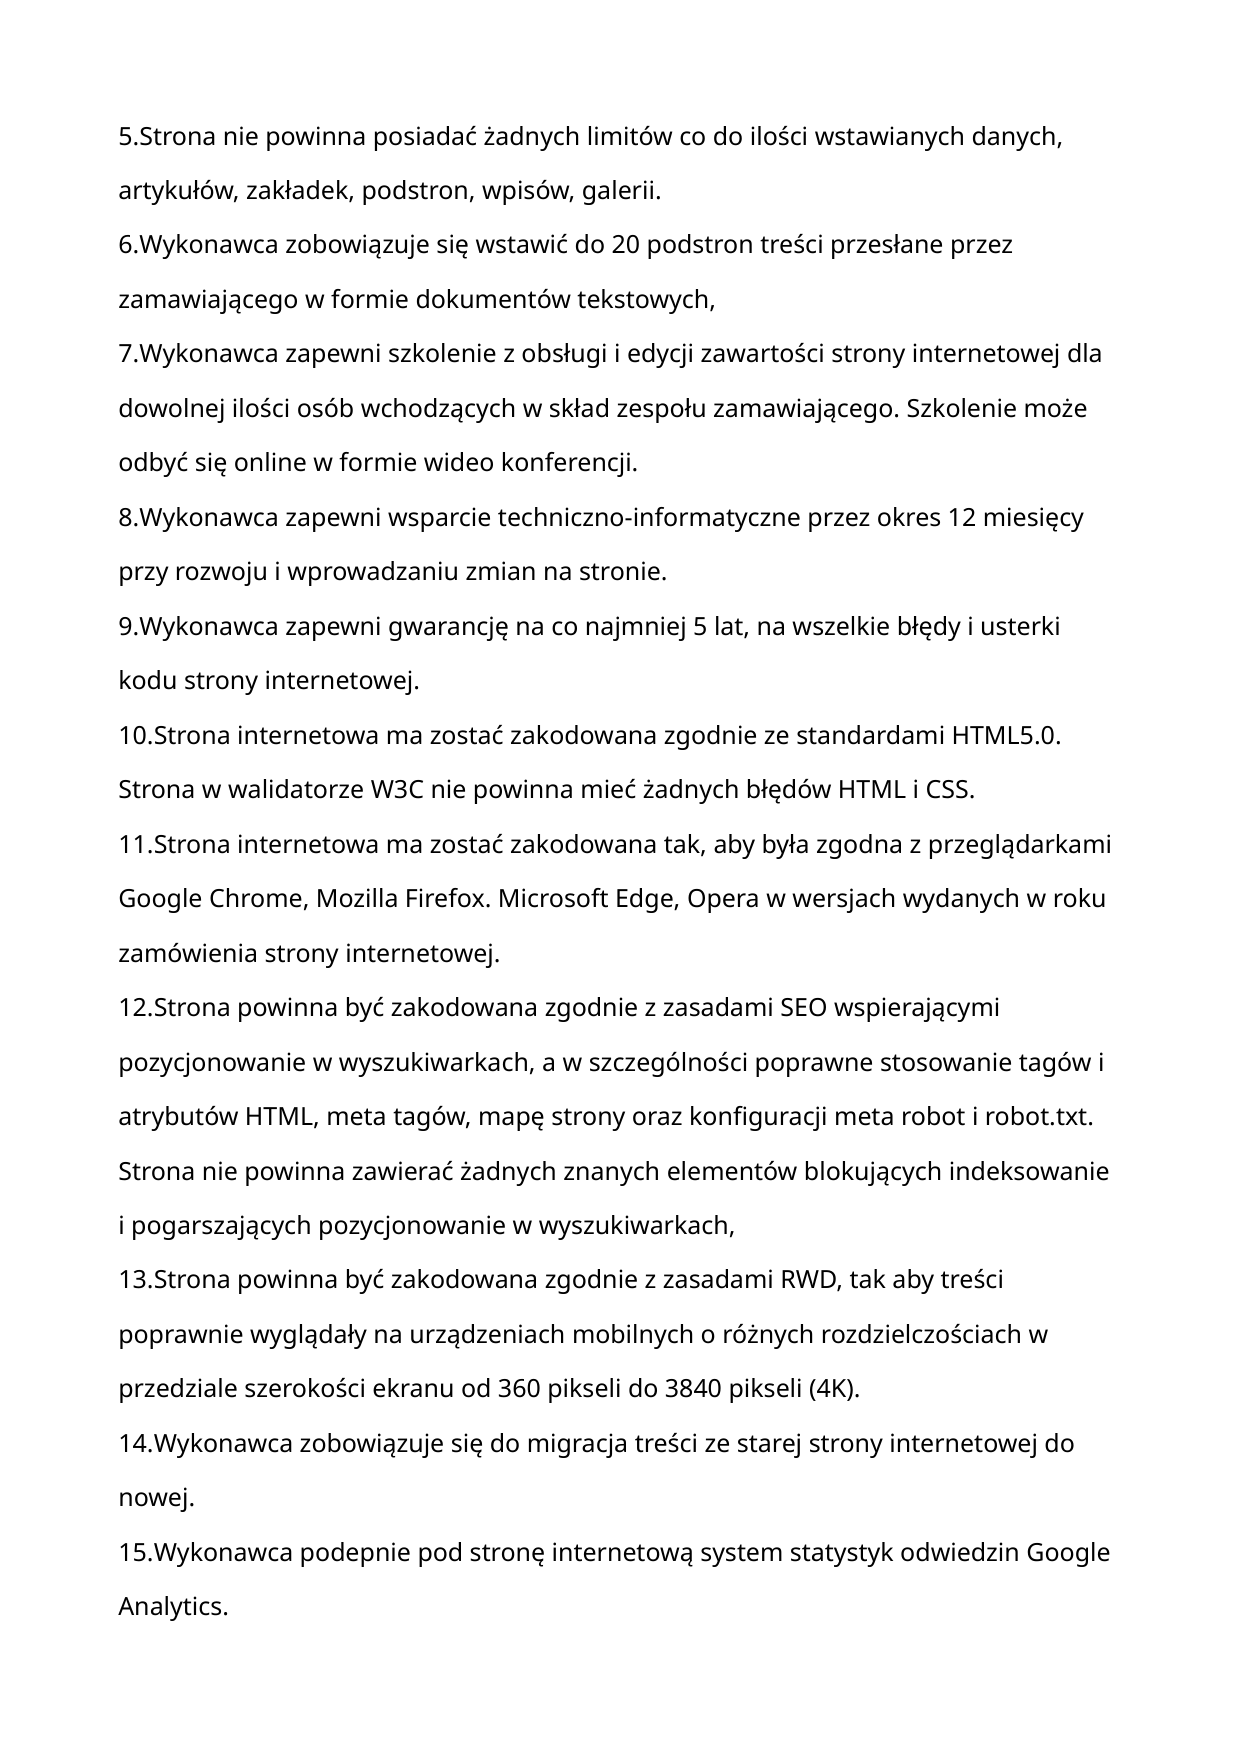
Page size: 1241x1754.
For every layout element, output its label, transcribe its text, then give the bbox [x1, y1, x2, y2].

list Strona powinna być zakodowana zgodnie z zasadami SEO wspierającymi pozycjonowanie w wyszukiwarkach, a w szczególności poprawne stosowanie tagów i atrybutów HTML, meta tagów, mapę strony oraz konfiguracji meta robot i robot.txt. Strona nie powinna zawierać żadnych znanych elementów blokujących indeksowanie i pogarszających pozycjonowanie w wyszukiwarkach, [118, 990, 1122, 1242]
list Strona powinna być zakodowana zgodnie z zasadami RWD, tak aby treści poprawnie wyglądały na urządzeniach mobilnych o różnych rozdzielczościach w przedziale szerokości ekranu od 360 pikseli do 3840 pikseli (4K). [118, 1262, 1122, 1405]
list Wykonawca podepnie pod stronę internetową system statystyk odwiedzin Google Analytics. [118, 1534, 1122, 1623]
list Wykonawca zapewni wsparcie techniczno-informatyczne przez okres 12 miesięcy przy rozwoju i wprowadzaniu zmian na stronie. [118, 499, 1122, 588]
list Wykonawca zobowiązuje się wstawić do 20 podstron treści przesłane przez zamawiającego w formie dokumentów tekstowych, [118, 227, 1122, 316]
list Strona internetowa ma zostać zakodowana zgodnie ze standardami HTML5.0. Strona w walidatorze W3C nie powinna mieć żadnych błędów HTML i CSS. [118, 717, 1122, 806]
list Wykonawca zapewni szkolenie z obsługi i edycji zawartości strony internetowej dla dowolnej ilości osób wchodzących w skład zespołu zamawiającego. Szkolenie może odbyć się online w formie wideo konferencji. [118, 336, 1122, 479]
list Strona nie powinna posiadać żadnych limitów co do ilości wstawianych danych, artykułów, zakładek, podstron, wpisów, galerii. [118, 118, 1122, 207]
list Wykonawca zobowiązuje się do migracja treści ze starej strony internetowej do nowej. [118, 1426, 1122, 1514]
list Strona internetowa ma zostać zakodowana tak, aby była zgodna z przeglądarkami Google Chrome, Mozilla Firefox. Microsoft Edge, Opera w wersjach wydanych w roku zamówienia strony internetowej. [118, 826, 1122, 969]
list Wykonawca zapewni gwarancję na co najmniej 5 lat, na wszelkie błędy i usterki kodu strony internetowej. [118, 608, 1122, 697]
